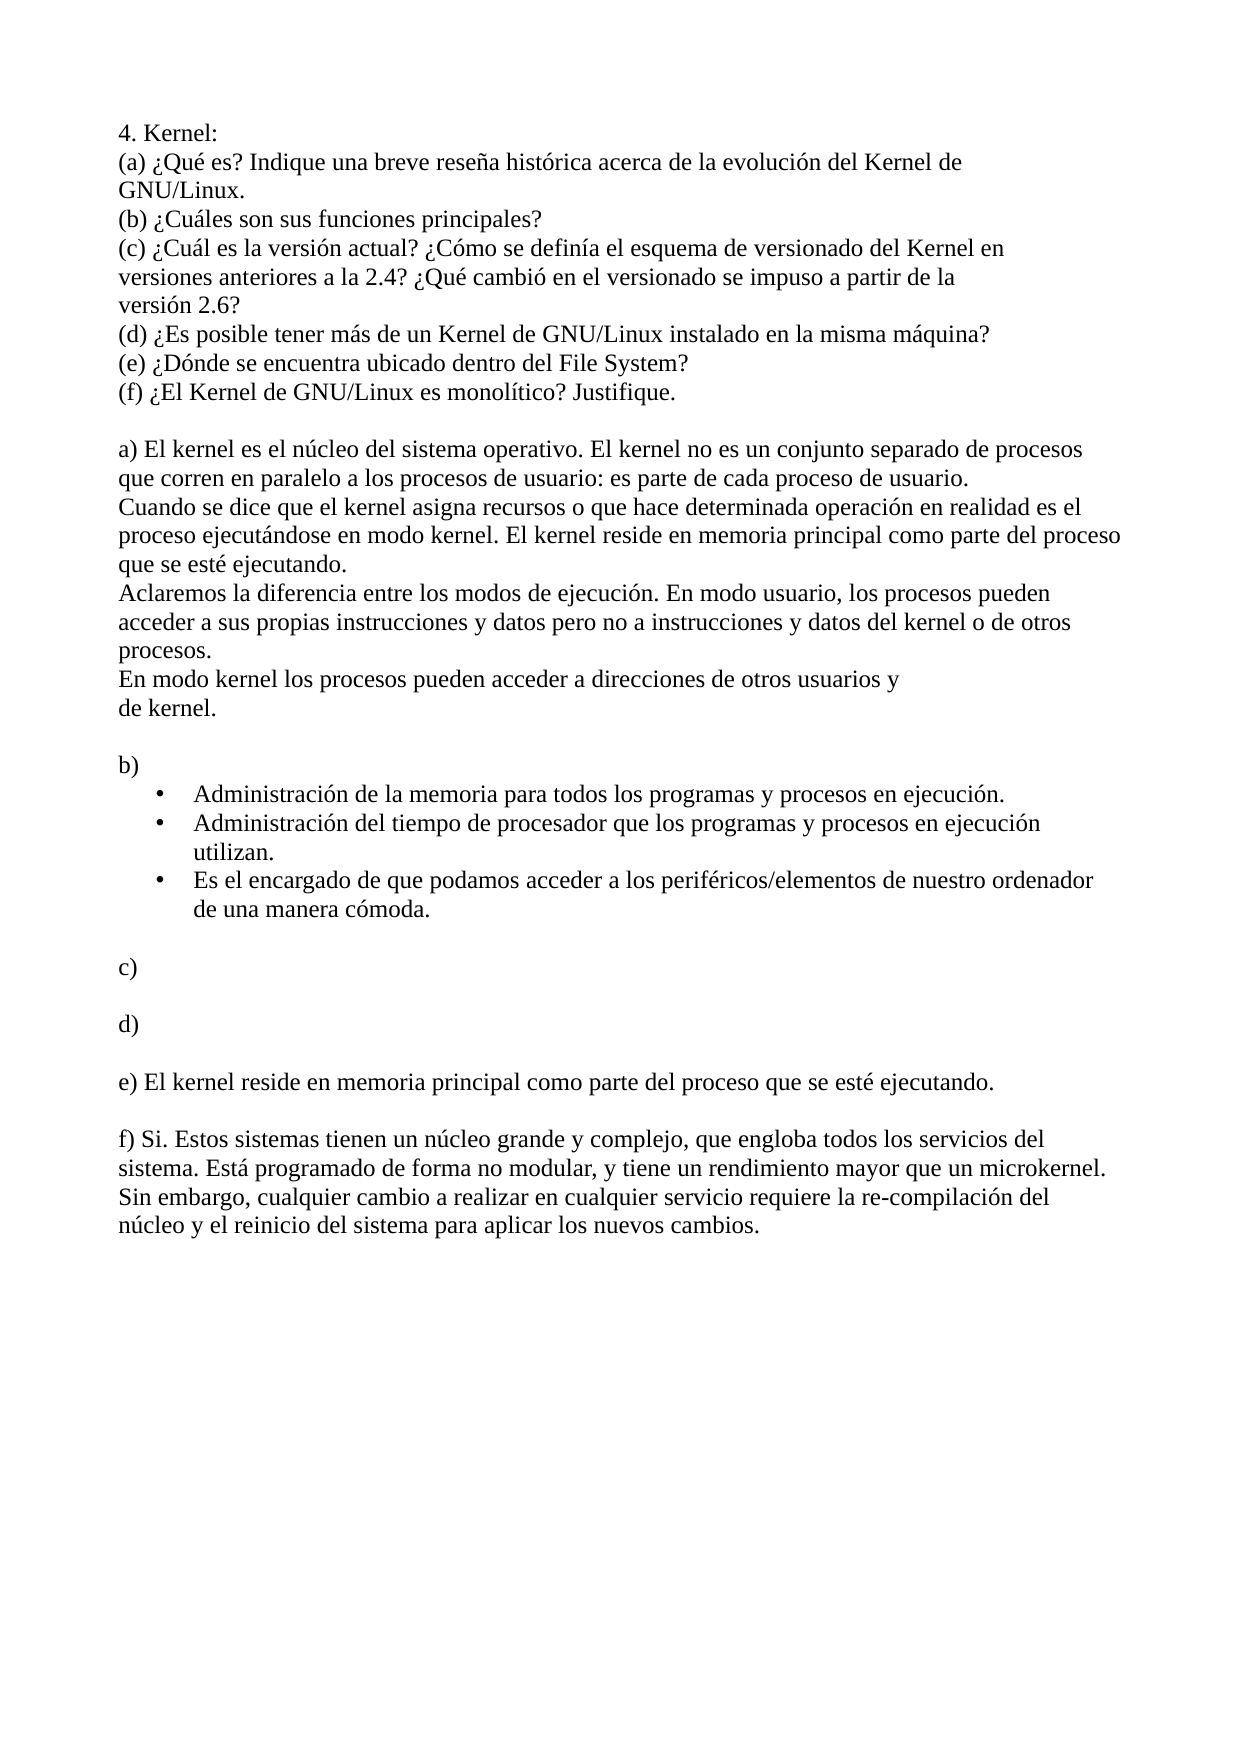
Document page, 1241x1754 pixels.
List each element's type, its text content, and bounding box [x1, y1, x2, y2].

text de kernel. [118, 693, 1122, 722]
text versiones anteriores a la 2.4? ¿Qué cambió en el versionado se impuso a partir de la [118, 262, 1122, 291]
list Administración del tiempo de procesador que los programas y procesos en ejecución utilizan. [156, 808, 1122, 866]
text d) [118, 1009, 1122, 1038]
text a) El kernel es el núcleo del sistema operativo. El kernel no es un conjunto separado de procesos que corren en paralelo a los procesos de usuario: es parte de cada proceso de usuario. [118, 434, 1122, 492]
text versión 2.6? [118, 291, 1122, 319]
text (e) ¿Dónde se encuentra ubicado dentro del File System? [118, 348, 1122, 377]
text Aclaremos la diferencia entre los modos de ejecución. En modo usuario, los procesos pueden acceder a sus propias instrucciones y datos pero no a instrucciones y datos del kernel o de otros procesos. [118, 578, 1122, 664]
list Administración de la memoria para todos los programas y procesos en ejecución. [156, 779, 1122, 808]
text En modo kernel los procesos pueden acceder a direcciones de otros usuarios y [118, 664, 1122, 693]
text 4. Kernel: [118, 118, 1122, 147]
text c) [118, 952, 1122, 981]
text (d) ¿Es posible tener más de un Kernel de GNU/Linux instalado en la misma máquina? [118, 319, 1122, 348]
text b) [118, 751, 1122, 779]
list Es el encargado de que podamos acceder a los periféricos/elementos de nuestro ordenador de una manera cómoda. [156, 866, 1122, 923]
text Cuando se dice que el kernel asigna recursos o que hace determinada operación en realidad es el proceso ejecutándose en modo kernel. El kernel reside en memoria principal como parte del proceso que se esté ejecutando. [118, 492, 1122, 578]
text (c) ¿Cuál es la versión actual? ¿Cómo se definía el esquema de versionado del Kernel en [118, 233, 1122, 262]
text (b) ¿Cuáles son sus funciones principales? [118, 204, 1122, 233]
text (a) ¿Qué es? Indique una breve reseña histórica acerca de la evolución del Kernel de [118, 147, 1122, 176]
text (f) ¿El Kernel de GNU/Linux es monolítico? Justifique. [118, 377, 1122, 406]
text e) El kernel reside en memoria principal como parte del proceso que se esté ejecutando. [118, 1067, 1122, 1096]
text GNU/Linux. [118, 176, 1122, 204]
text f) Si. Estos sistemas tienen un núcleo grande y complejo, que engloba todos los servicios del sistema. Está programado de forma no modular, y tiene un rendimiento mayor que un microkernel. Sin embargo, cualquier cambio a realizar en cualquier servicio requiere la re-compilación del núcleo y el reinicio del sistema para aplicar los nuevos cambios. [118, 1124, 1122, 1239]
